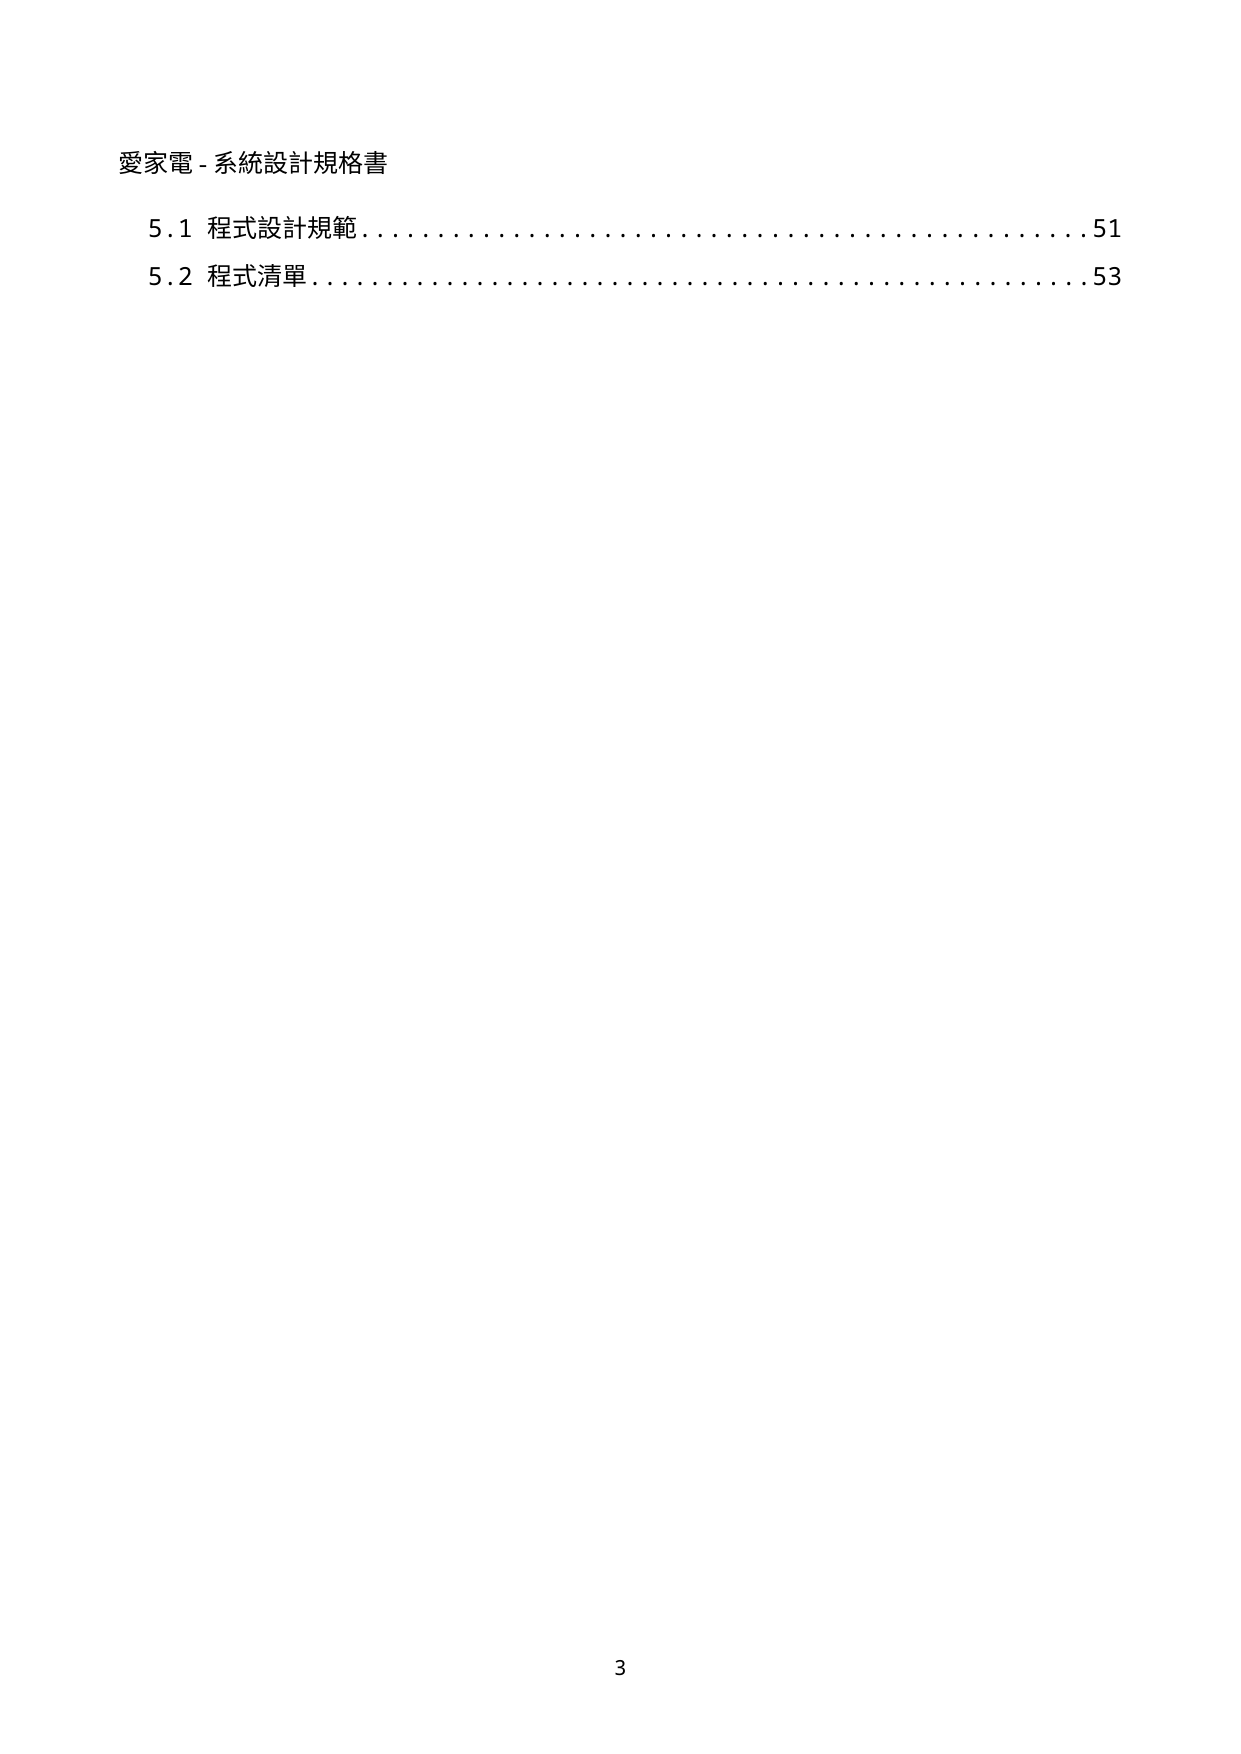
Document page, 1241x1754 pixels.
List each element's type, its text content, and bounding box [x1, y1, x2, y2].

text 5.1 程式設計規範 51 [148, 209, 1122, 245]
text 5.2 程式清單 53 [148, 257, 1122, 293]
